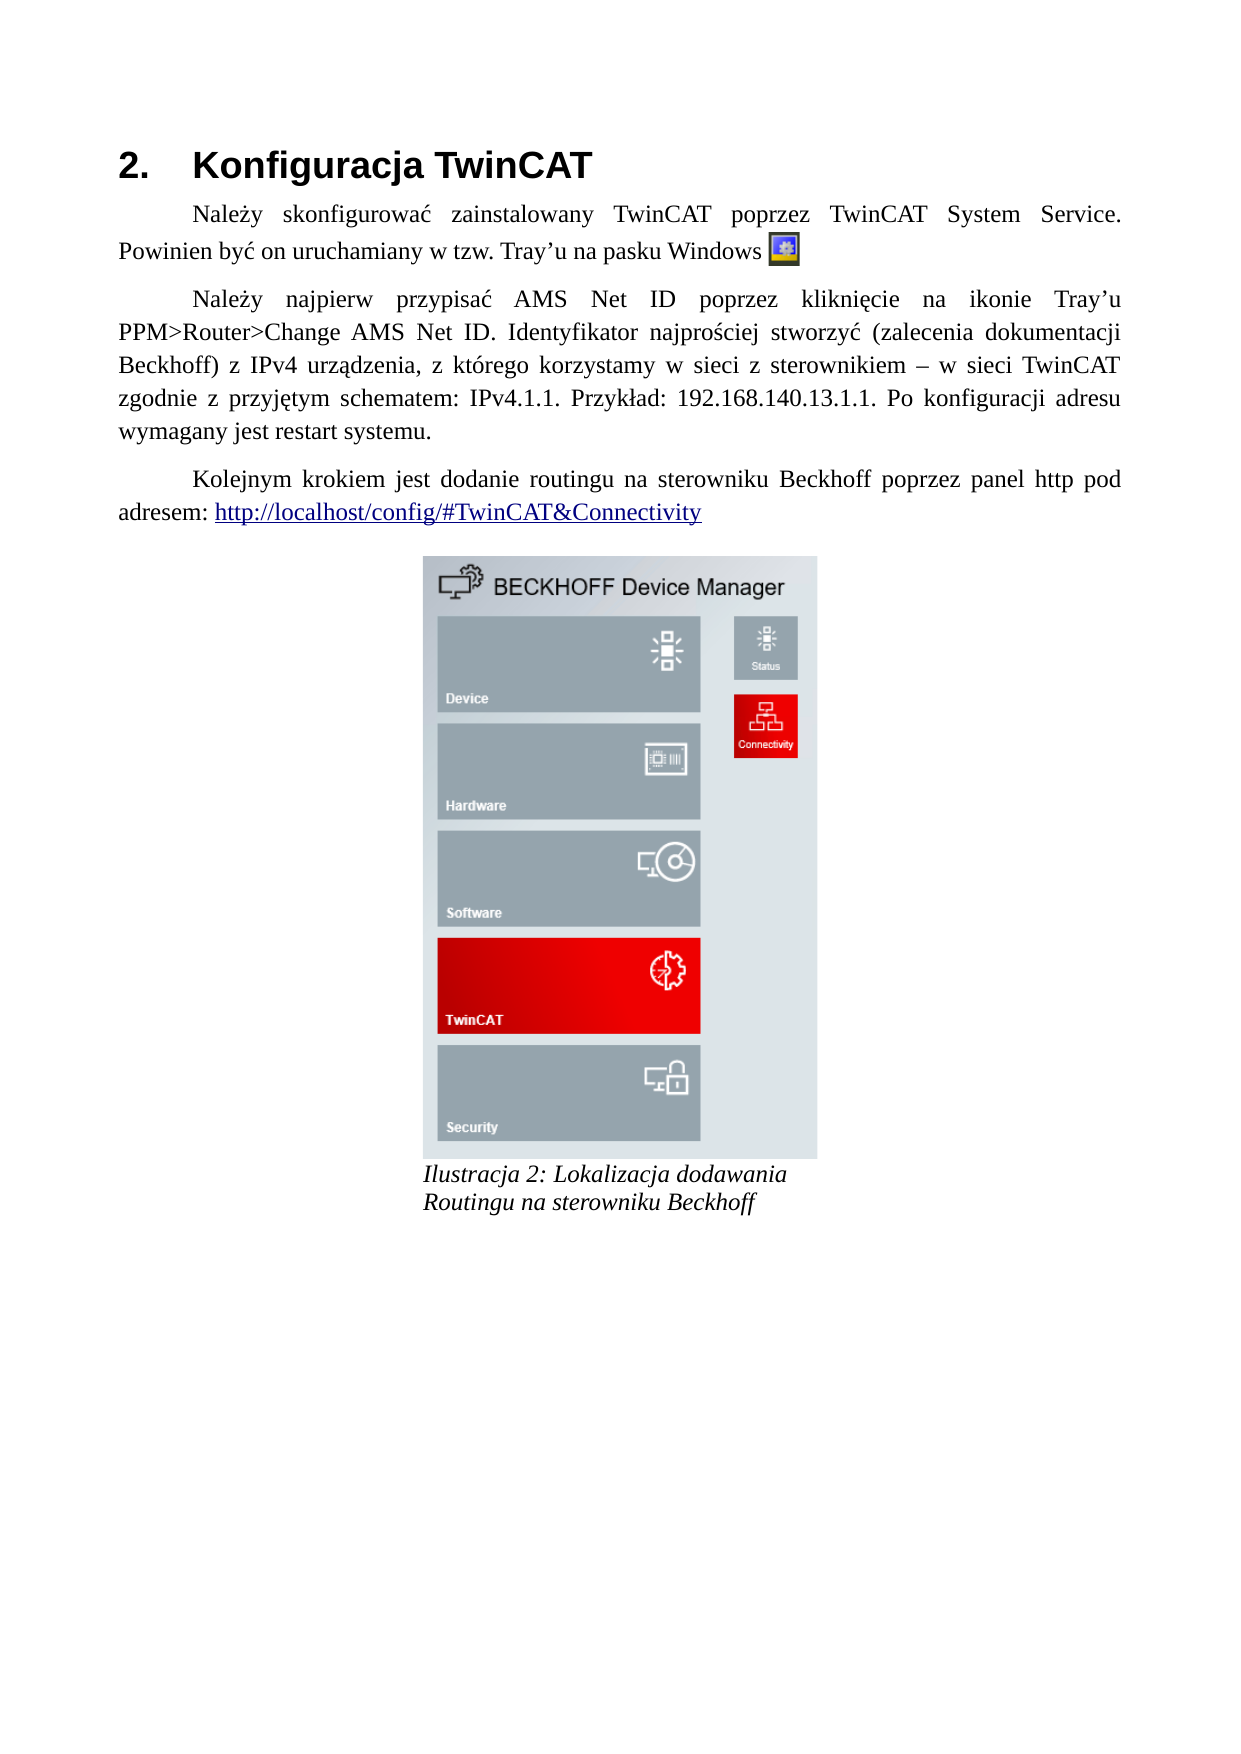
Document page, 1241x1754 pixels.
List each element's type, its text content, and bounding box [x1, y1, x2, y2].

picture [768, 232, 800, 266]
text Kolejnym krokiem jest dodanie routingu na sterowniku Beckhoff poprzez panel http pod adresem: http://localhost/config/#TwinCAT&Connectivity [118, 464, 1122, 526]
text Należy najpierw przypisać AMS Net ID poprzez kliknięcie na ikonie Tray’u PPM>Router>Change AMS Net ID. Identyfikator najprościej stworzyć (zalecenia dokumentacji Beckhoff) z IPv4 urządzenia, z którego korzystamy w sieci z sterownikiem – w sieci TwinCAT zgodnie z przyjętym schematem: IPv4.1.1. Przykład: 192.168.140.13.1.1. Po konfiguracji adresu wymagany jest restart systemu. [118, 284, 1122, 445]
picture [422, 556, 818, 1159]
text Należy skonfigurować zainstalowany TwinCAT poprzez TwinCAT System Service. Powinien być on uruchamiany w tzw. Tray’u na pasku Windows [118, 199, 1122, 265]
subtitle Konfiguracja TwinCAT [118, 143, 1122, 187]
text Ilustracja 2: Lokalizacja dodawania Routingu na sterowniku Beckhoff [423, 1159, 817, 1216]
